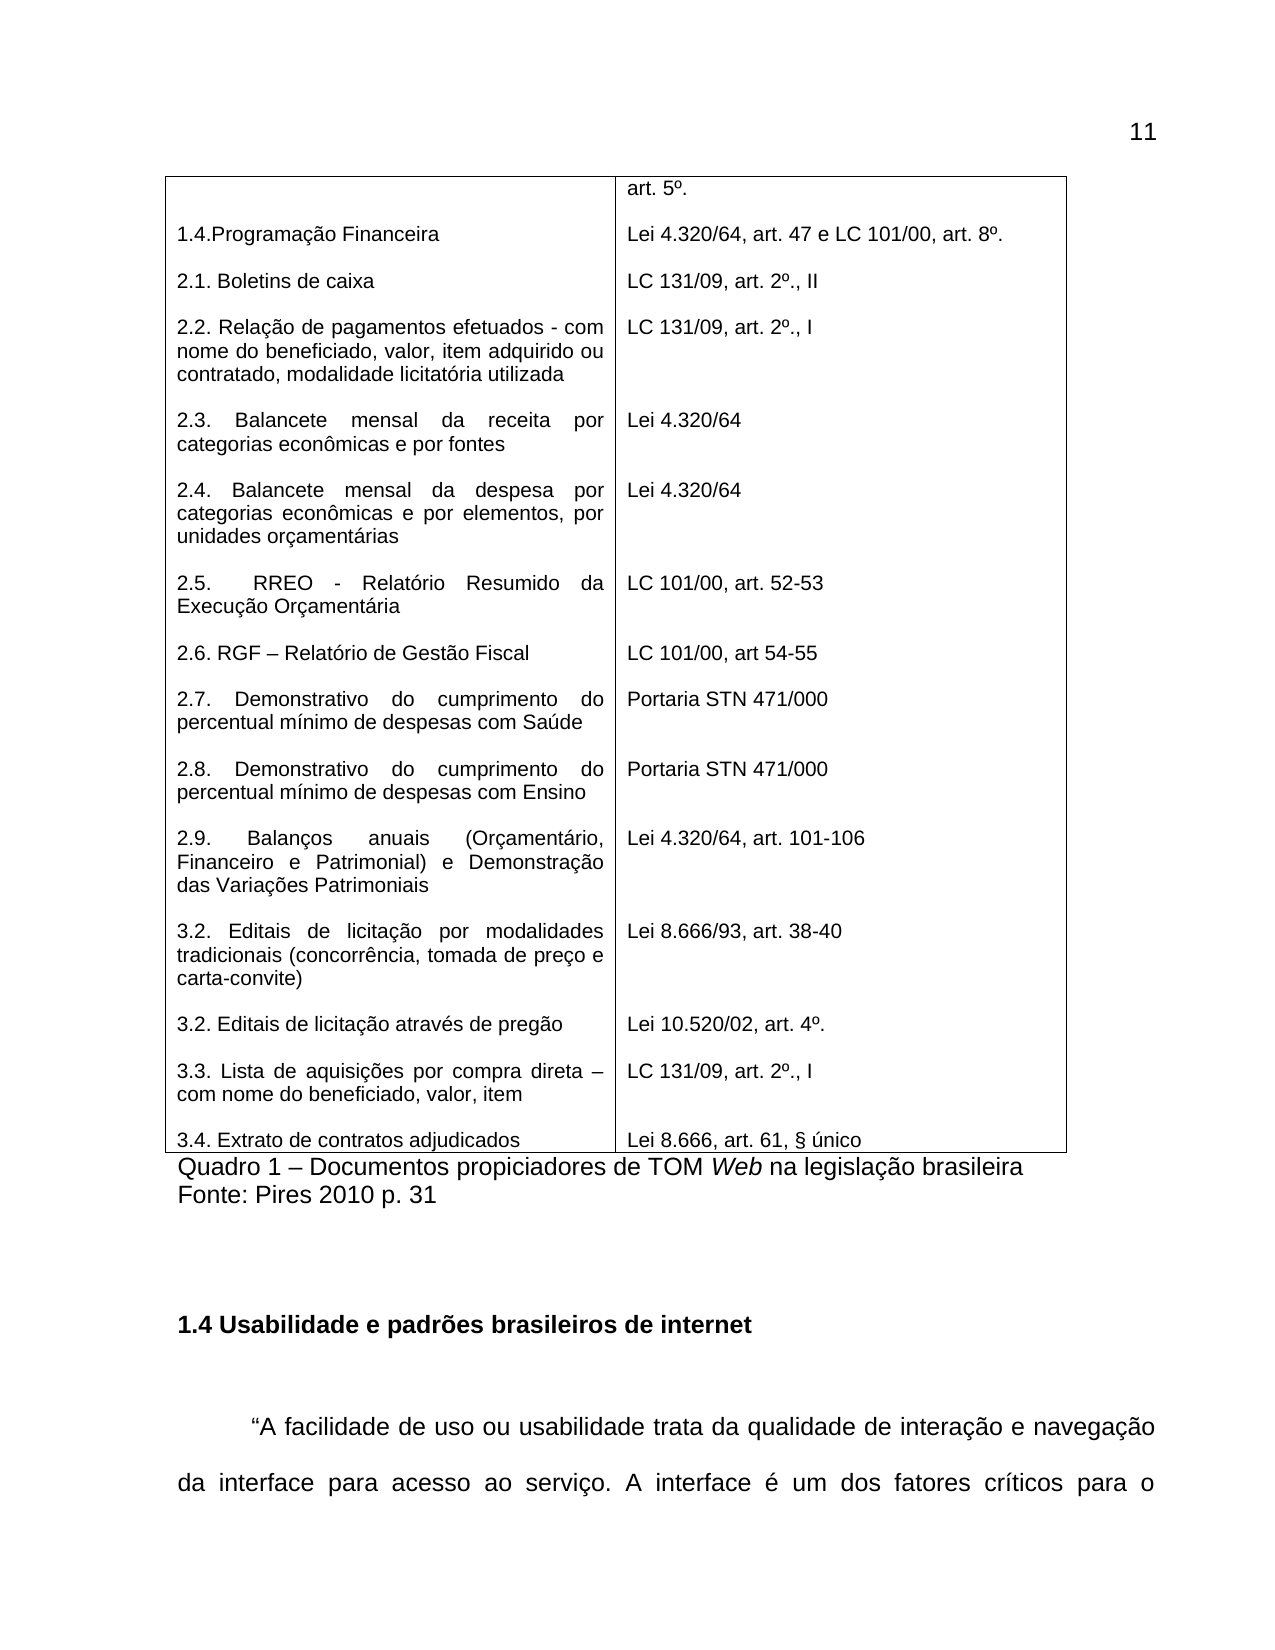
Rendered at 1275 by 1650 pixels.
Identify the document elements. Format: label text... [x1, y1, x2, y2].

text “A facilidade de uso ou usabilidade trata da qualidade de interação e navegação da interface para acesso ao serviço. A interface é um dos fatores críticos para o [177, 1413, 1157, 1496]
subtitle 1.4 Usabilidade e padrões brasileiros de internet [177, 1311, 1157, 1339]
text Fonte: Pires 2010 p. 31 [177, 1181, 1157, 1209]
text Quadro 1 – Documentos propiciadores de TOM Web na legislação brasileira [177, 1153, 1157, 1181]
table_cell art. 5º. Lei 4.320/64, art. 47 e LC 101/00, art. 8º. LC 131/09, art. 2º., II LC 131/09, art. 2º., I Lei 4.320/64 Lei 4.320/64 LC 101/00, art. 52-53 LC 101/00, art 54-55 Portaria STN 471/000 Portaria STN 471/000 Lei 4.320/64, art. 101-106 Lei 8.666/93, art. 38-40 Lei 10.520/02, art. 4º. LC 131/09, art. 2º., I Lei 8.666, art. 61, § único [616, 177, 1066, 1152]
table_cell 1.4.Programação Financeira 2.1. Boletins de caixa 2.2. Relação de pagamentos efetuados - com nome do beneficiado, valor, item adquirido ou contratado, modalidade licitatória utilizada 2.3. Balancete mensal da receita por categorias econômicas e por fontes 2.4. Balancete mensal da despesa por categorias econômicas e por elementos, por unidades orçamentárias 2.5. RREO - Relatório Resumido da Execução Orçamentária 2.6. RGF – Relatório de Gestão Fiscal 2.7. Demonstrativo do cumprimento do percentual mínimo de despesas com Saúde 2.8. Demonstrativo do cumprimento do percentual mínimo de despesas com Ensino 2.9. Balanços anuais (Orçamentário, Financeiro e Patrimonial) e Demonstração das Variações Patrimoniais 3.2. Editais de licitação por modalidades tradicionais (concorrência, tomada de preço e carta-convite) 3.2. Editais de licitação através de pregão 3.3. Lista de aquisições por compra direta – com nome do beneficiado, valor, item 3.4. Extrato de contratos adjudicados [166, 177, 615, 1152]
